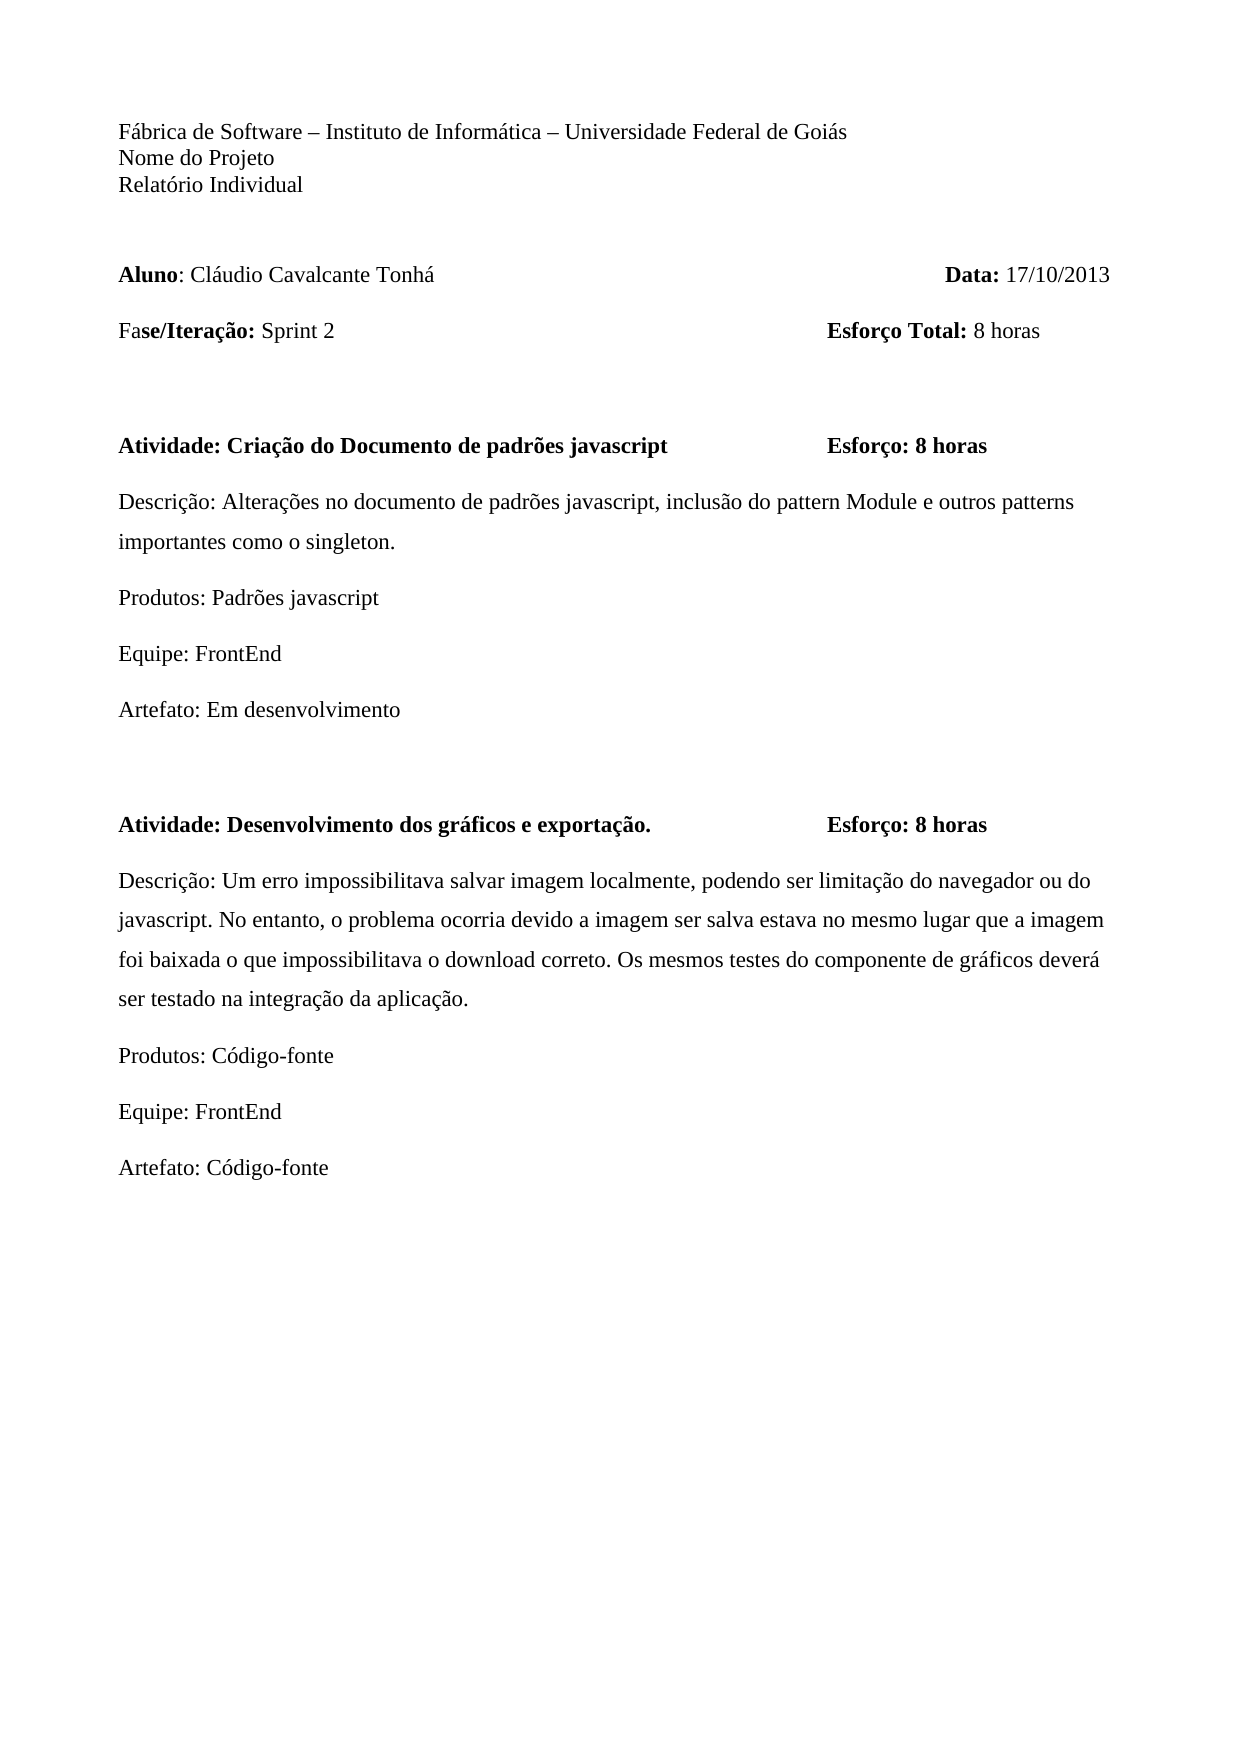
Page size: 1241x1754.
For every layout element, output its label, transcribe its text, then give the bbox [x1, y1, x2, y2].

text Artefato: Código-fonte [118, 1154, 1122, 1180]
text Produtos: Padrões javascript [118, 584, 1122, 610]
text Nome do Projeto [118, 144, 1122, 171]
text Atividade: Criação do Documento de padrões javascript Esforço: 8 horas [118, 432, 1122, 458]
text Atividade: Desenvolvimento dos gráficos e exportação. Esforço: 8 horas [118, 811, 1122, 837]
text Relatório Individual [118, 171, 1122, 197]
text Fase/Iteração: Sprint 2 Esforço Total: 8 horas [118, 317, 1122, 344]
text Aluno: Cláudio Cavalcante Tonhá Data: 17/10/2013 [118, 261, 1122, 287]
text Produtos: Código-fonte [118, 1042, 1122, 1068]
text Equipe: FrontEnd [118, 640, 1122, 666]
text Equipe: FrontEnd [118, 1098, 1122, 1124]
text Artefato: Em desenvolvimento [118, 696, 1122, 722]
text Descrição: Um erro impossibilitava salvar imagem localmente, podendo ser limitação do navegador ou do javascript. No entanto, o problema ocorria devido a imagem ser salva estava no mesmo lugar que a imagem foi baixada o que impossibilitava o download correto. Os mesmos testes do componente de gráficos deverá ser testado na integração da aplicação. [118, 867, 1122, 1012]
text Descrição: Alterações no documento de padrões javascript, inclusão do pattern Module e outros patterns importantes como o singleton. [118, 488, 1122, 554]
text Fábrica de Software – Instituto de Informática – Universidade Federal de Goiás [118, 118, 1122, 144]
